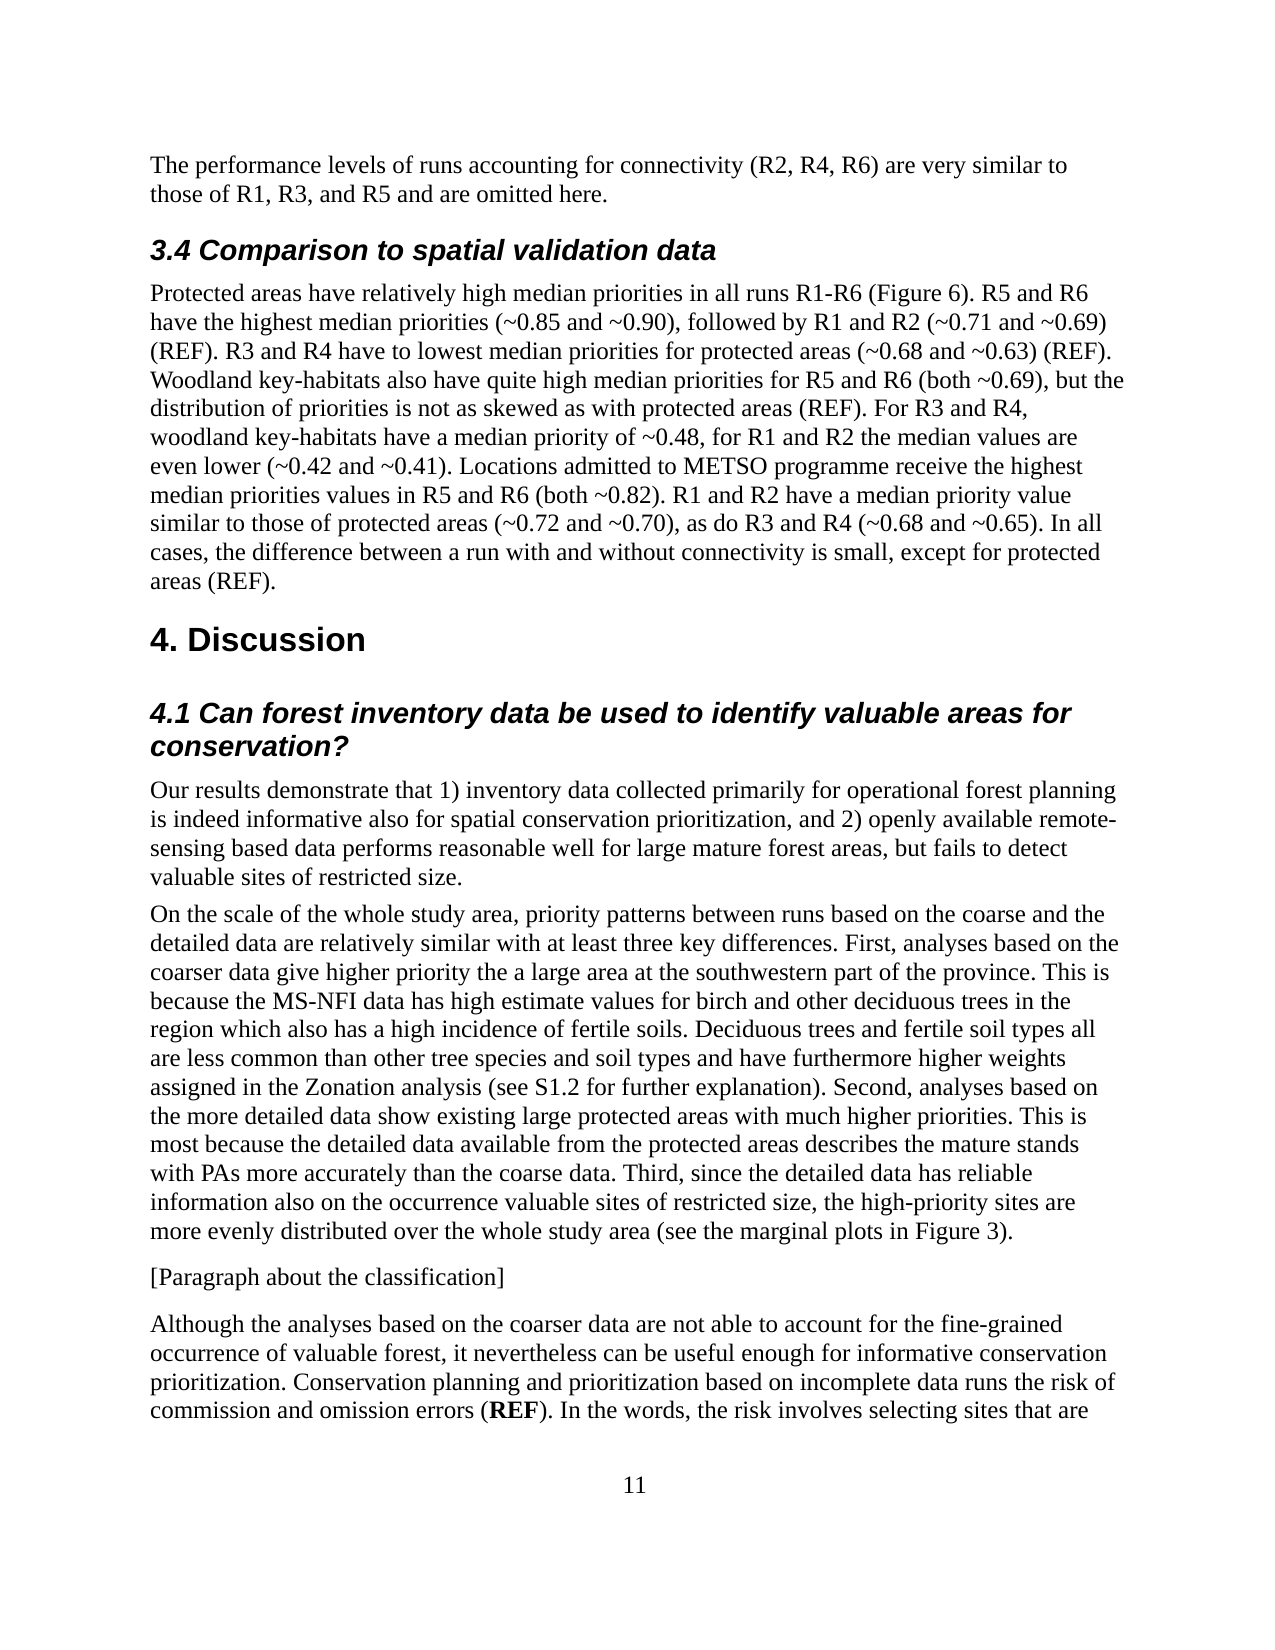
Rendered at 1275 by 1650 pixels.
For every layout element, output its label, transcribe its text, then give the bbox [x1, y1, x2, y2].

text Our results demonstrate that 1) inventory data collected primarily for operational forest planning is indeed informative also for spatial conservation prioritization, and 2) openly available remote-sensing based data performs reasonable well for large mature forest areas, but fails to detect valuable sites of restricted size. [150, 776, 1125, 891]
text Protected areas have relatively high median priorities in all runs R1-R6 (Figure 6). R5 and R6 have the highest median priorities (~0.85 and ~0.90), followed by R1 and R2 (~0.71 and ~0.69) (REF). R3 and R4 have to lowest median priorities for protected areas (~0.68 and ~0.63) (REF). Woodland key-habitats also have quite high median priorities for R5 and R6 (both ~0.69), but the distribution of priorities is not as skewed as with protected areas (REF). For R3 and R4, woodland key-habitats have a median priority of ~0.48, for R1 and R2 the median values are even lower (~0.42 and ~0.41). Locations admitted to METSO programme receive the highest median priorities values in R5 and R6 (both ~0.82). R1 and R2 have a median priority value similar to those of protected areas (~0.72 and ~0.70), as do R3 and R4 (~0.68 and ~0.65). In all cases, the difference between a run with and without connectivity is small, except for protected areas (REF). [150, 278, 1125, 595]
subtitle 4.1 Can forest inventory data be used to identify valuable areas for conservation? [150, 696, 1125, 763]
subtitle 3.4 Comparison to spatial validation data [150, 232, 1125, 266]
text On the scale of the whole study area, priority patterns between runs based on the coarse and the detailed data are relatively similar with at least three key differences. First, analyses based on the coarser data give higher priority the a large area at the southwestern part of the province. This is because the MS-NFI data has high estimate values for birch and other deciduous trees in the region which also has a high incidence of fertile soils. Deciduous trees and fertile soil types all are less common than other tree species and soil types and have furthermore higher weights assigned in the Zonation analysis (see S1.2 for further explanation). Second, analyses based on the more detailed data show existing large protected areas with much higher priorities. This is most because the detailed data available from the protected areas describes the mature stands with PAs more accurately than the coarse data. Third, since the detailed data has reliable information also on the occurrence valuable sites of restricted size, the high-priority sites are more evenly distributed over the whole study area (see the marginal plots in Figure 3). [150, 899, 1125, 1244]
text The performance levels of runs accounting for connectivity (R2, R4, R6) are very similar to those of R1, R3, and R5 and are omitted here. [150, 150, 1125, 207]
text [Paragraph about the classification] [150, 1262, 1125, 1291]
subtitle 4. Discussion [150, 620, 1125, 658]
text Although the analyses based on the coarser data are not able to account for the fine-grained occurrence of valuable forest, it nevertheless can be useful enough for informative conservation prioritization. Conservation planning and prioritization based on incomplete data runs the risk of commission and omission errors (REF). In the words, the risk involves selecting sites that are [150, 1309, 1125, 1424]
